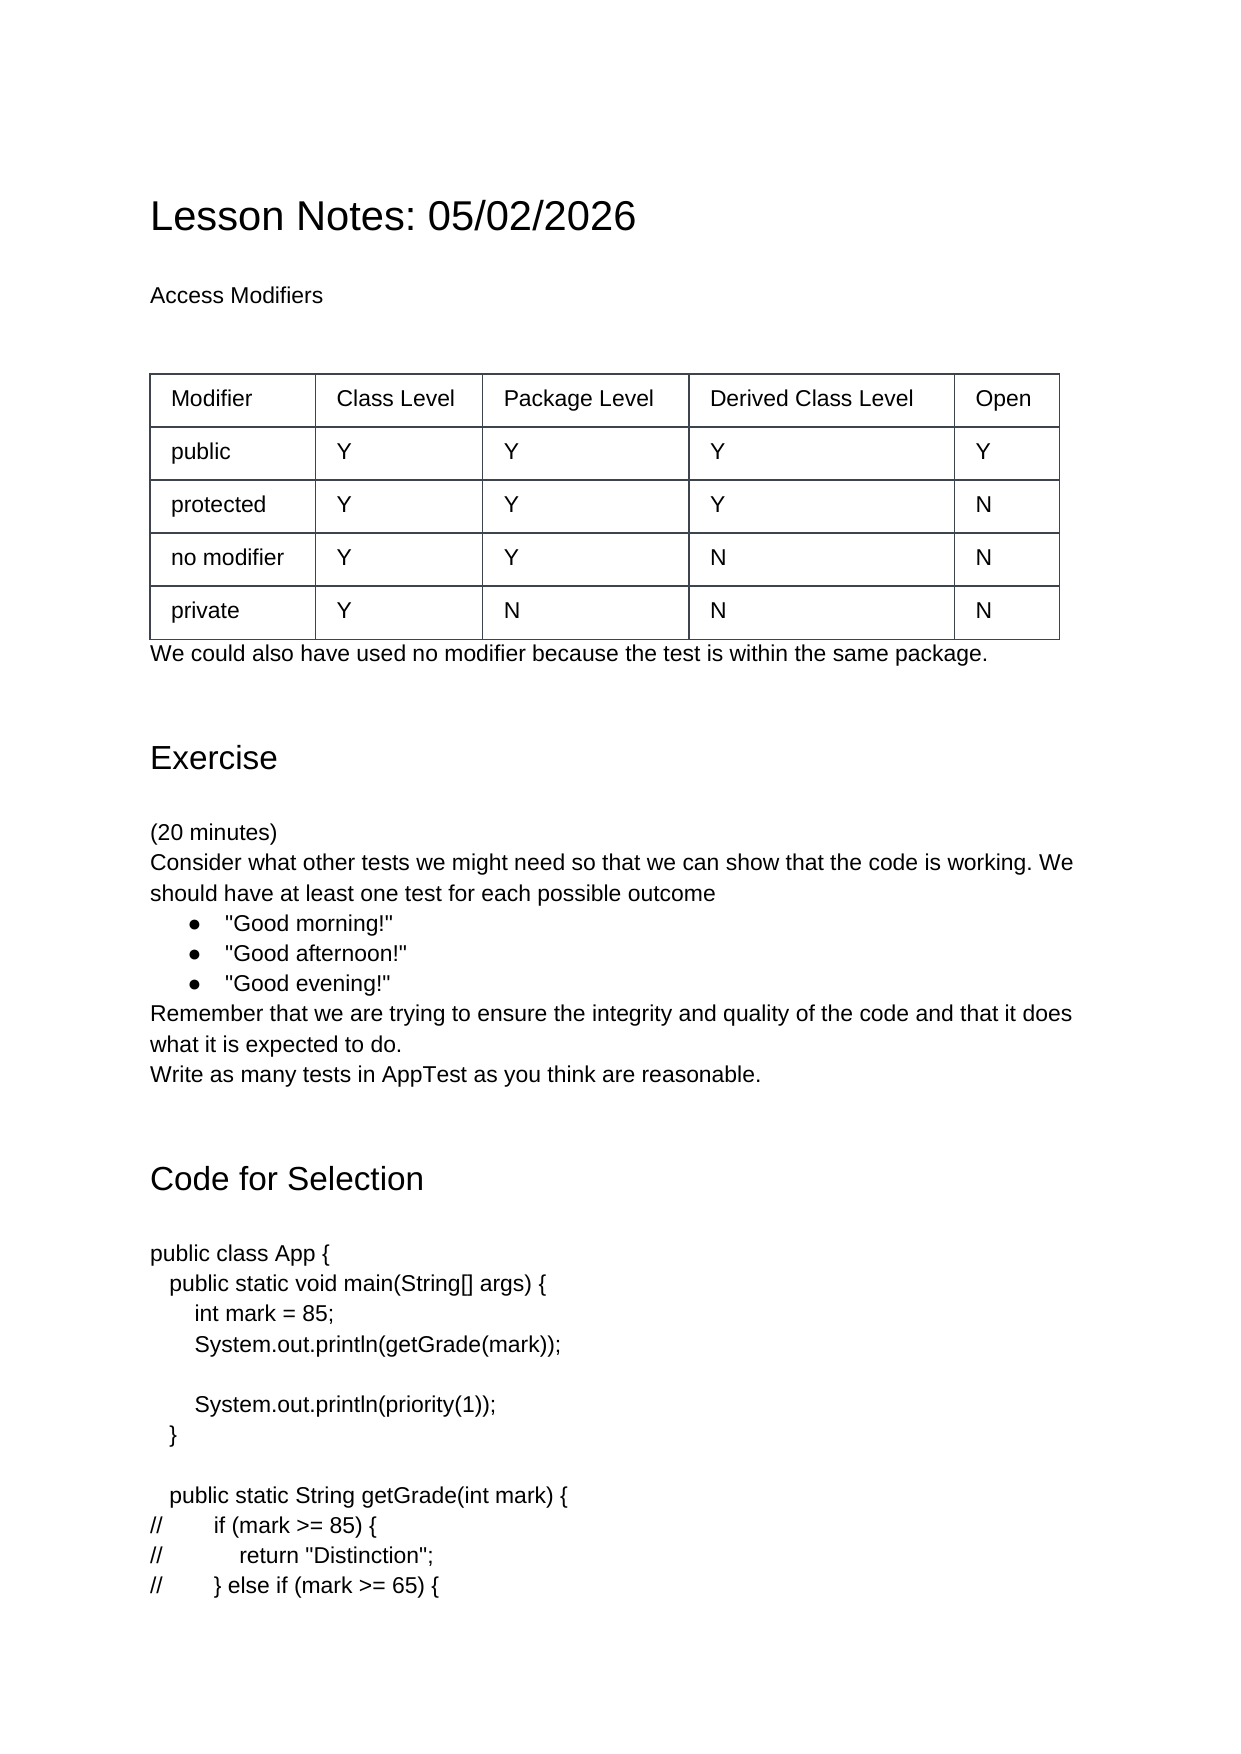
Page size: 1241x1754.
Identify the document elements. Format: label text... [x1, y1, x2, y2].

table_header Derived Class Level [690, 375, 954, 426]
table_cell Y [316, 428, 482, 479]
table_cell protected [151, 481, 315, 532]
table_cell N [955, 481, 1059, 532]
text // } else if (mark >= 65) { [150, 1572, 1090, 1598]
table_cell N [690, 534, 954, 585]
table_cell N [955, 534, 1059, 585]
text // if (mark >= 85) { [150, 1512, 1090, 1538]
text public static void main(String[] args) { [150, 1270, 1090, 1296]
text We could also have used no modifier because the test is within the same package. [150, 640, 1090, 666]
text Remember that we are trying to ensure the integrity and quality of the code and that it does what it is expected to do. [150, 1000, 1090, 1057]
table_cell Y [690, 481, 954, 532]
subtitle Exercise [150, 738, 1090, 776]
text public static String getGrade(int mark) { [150, 1482, 1090, 1508]
table_cell public [151, 428, 315, 479]
list "Good afternoon!" [187, 940, 1090, 966]
subtitle Lesson Notes: 05/02/2026 [150, 192, 1090, 239]
table_cell Y [690, 428, 954, 479]
text Consider what other tests we might need so that we can show that the code is working. We should have at least one test for each possible outcome [150, 849, 1090, 906]
table_cell N [955, 587, 1059, 638]
table_cell N [690, 587, 954, 638]
list "Good evening!" [187, 970, 1090, 997]
table_cell Y [483, 428, 688, 479]
table_header Class Level [316, 375, 482, 426]
table_cell Y [483, 481, 688, 532]
text // return "Distinction"; [150, 1542, 1090, 1568]
table_cell Y [316, 587, 482, 638]
table_cell Y [316, 534, 482, 585]
table_cell private [151, 587, 315, 638]
table_header Package Level [483, 375, 688, 426]
text System.out.println(getGrade(mark)); [150, 1331, 1090, 1357]
table_cell Y [316, 481, 482, 532]
table_cell no modifier [151, 534, 315, 585]
text System.out.println(priority(1)); [150, 1391, 1090, 1417]
table_cell Y [955, 428, 1059, 479]
text int mark = 85; [150, 1300, 1090, 1327]
text } [150, 1421, 1090, 1447]
list "Good morning!" [187, 910, 1090, 936]
table_header Modifier [151, 375, 315, 426]
text Access Modifiers [150, 282, 1090, 309]
text (20 minutes) [150, 819, 1090, 846]
table_header Open [955, 375, 1059, 426]
text Write as many tests in AppTest as you think are reasonable. [150, 1061, 1090, 1087]
subtitle Code for Selection [150, 1159, 1090, 1197]
text public class App { [150, 1240, 1090, 1266]
table_cell Y [483, 534, 688, 585]
table_cell N [483, 587, 688, 638]
